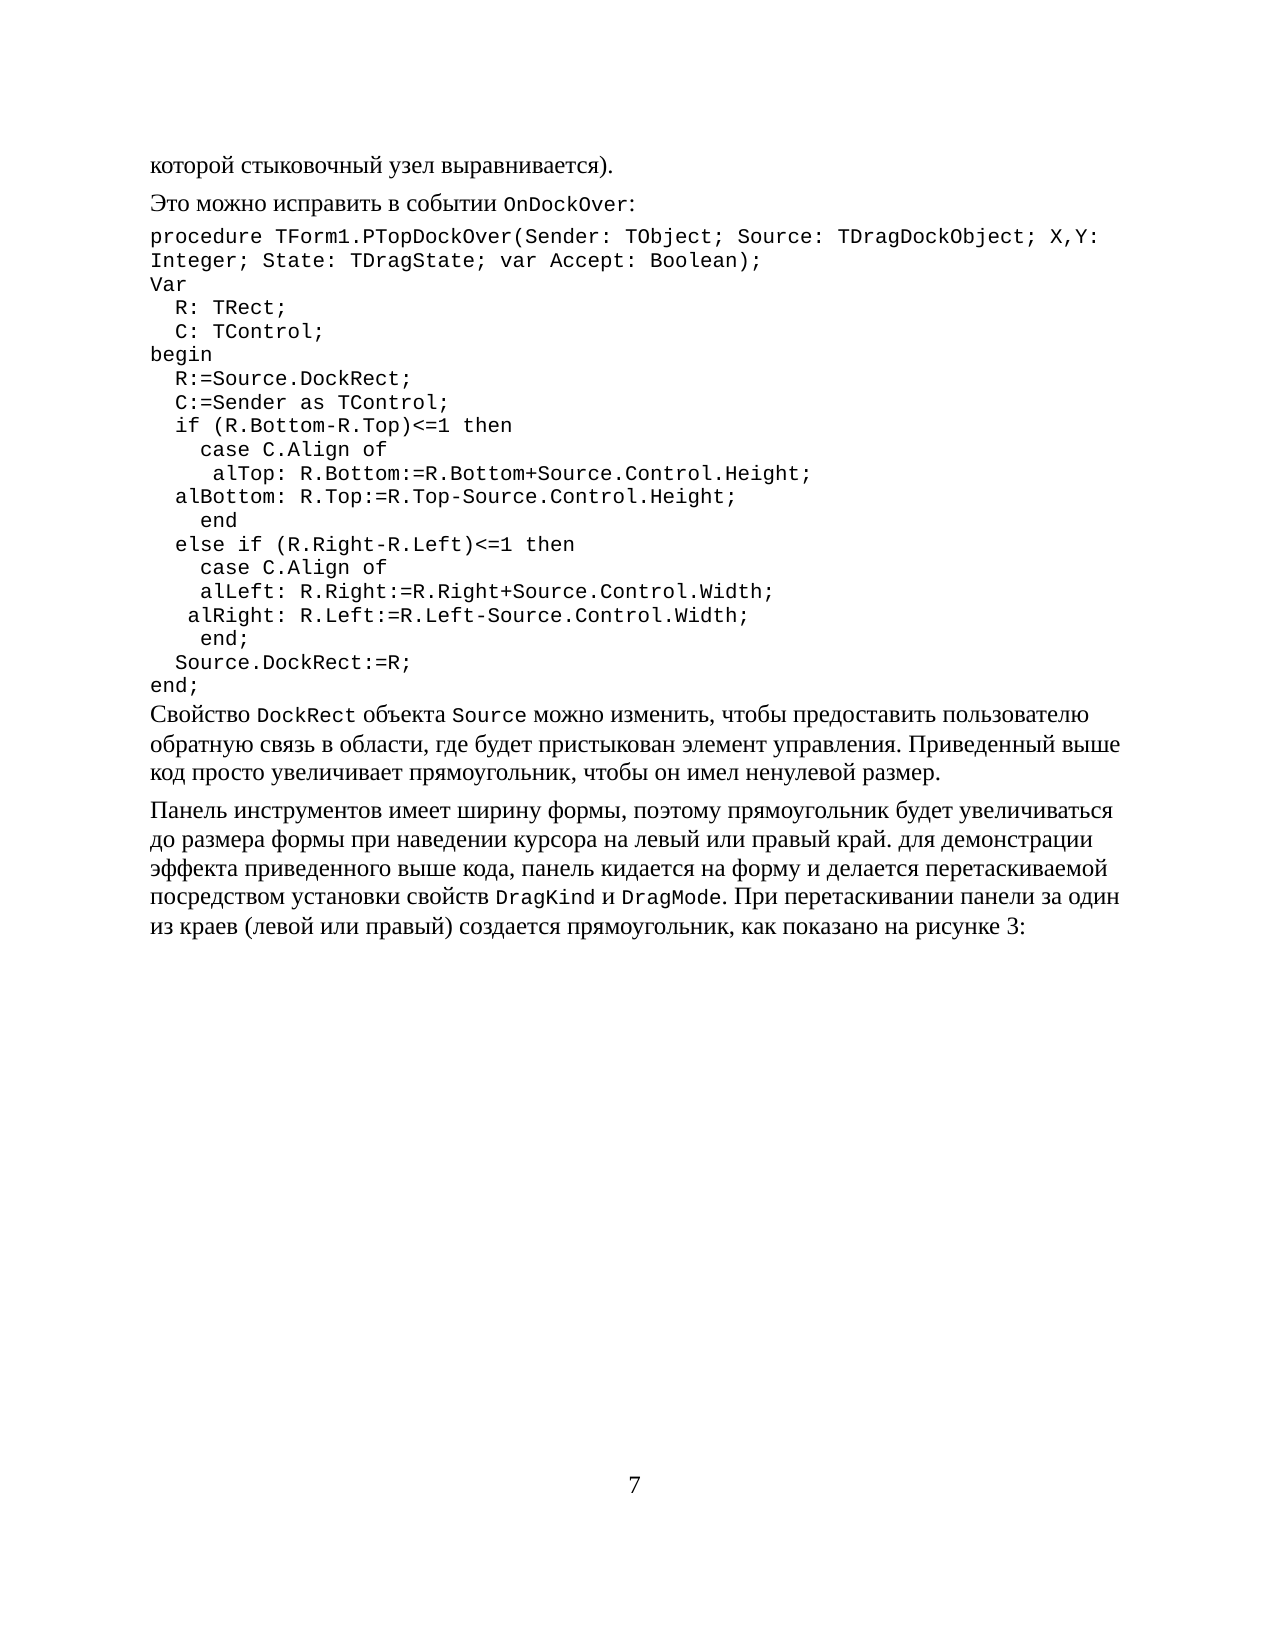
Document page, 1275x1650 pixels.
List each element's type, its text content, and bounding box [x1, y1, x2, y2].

text alRight: R.Left:=R.Left-Source.Control.Width; [150, 604, 1125, 628]
text Панель инструментов имеет ширину формы, поэтому прямоугольник будет увеличиваться до размера формы при наведении курсора на левый или правый край. для демонстрации эффекта приведенного выше кода, панель кидается на форму и делается перетаскиваемой посредством установки свойств DragKind и DragMode. При перетаскивании панели за один из краев (левой или правый) создается прямоугольник, как показано на рисунке 3: [150, 795, 1125, 940]
text end; [150, 628, 1125, 652]
text C:=Sender as TControl; [150, 392, 1125, 415]
text alLeft: R.Right:=R.Right+Source.Control.Width; [150, 581, 1125, 604]
text Это можно исправить в событии OnDockOver: [150, 188, 1125, 217]
text Source.DockRect:=R; [150, 652, 1125, 676]
text end; [150, 676, 1125, 699]
text R: TRect; [150, 297, 1125, 321]
text alTop: R.Bottom:=R.Bottom+Source.Control.Height; [150, 463, 1125, 486]
text case C.Align of [150, 439, 1125, 463]
text Свойство DockRect объекта Source можно изменить, чтобы предоставить пользователю обратную связь в области, где будет пристыкован элемент управления. Приведенный выше код просто увеличивает прямоугольник, чтобы он имел ненулевой размер. [150, 699, 1125, 786]
text Var [150, 273, 1125, 297]
text которой стыковочный узел выравнивается). [150, 150, 1125, 179]
text end [150, 510, 1125, 534]
text alBottom: R.Top:=R.Top-Source.Control.Height; [150, 486, 1125, 510]
text C: TControl; [150, 321, 1125, 344]
text procedure TForm1.PTopDockOver(Sender: TObject; Source: TDragDockObject; X,Y: Integer; State: TDragState; var Accept: Boolean); [150, 226, 1125, 273]
text case C.Align of [150, 557, 1125, 581]
text begin [150, 344, 1125, 368]
text R:=Source.DockRect; [150, 368, 1125, 392]
text if (R.Bottom-R.Top)<=1 then [150, 415, 1125, 439]
text else if (R.Right-R.Left)<=1 then [150, 534, 1125, 557]
